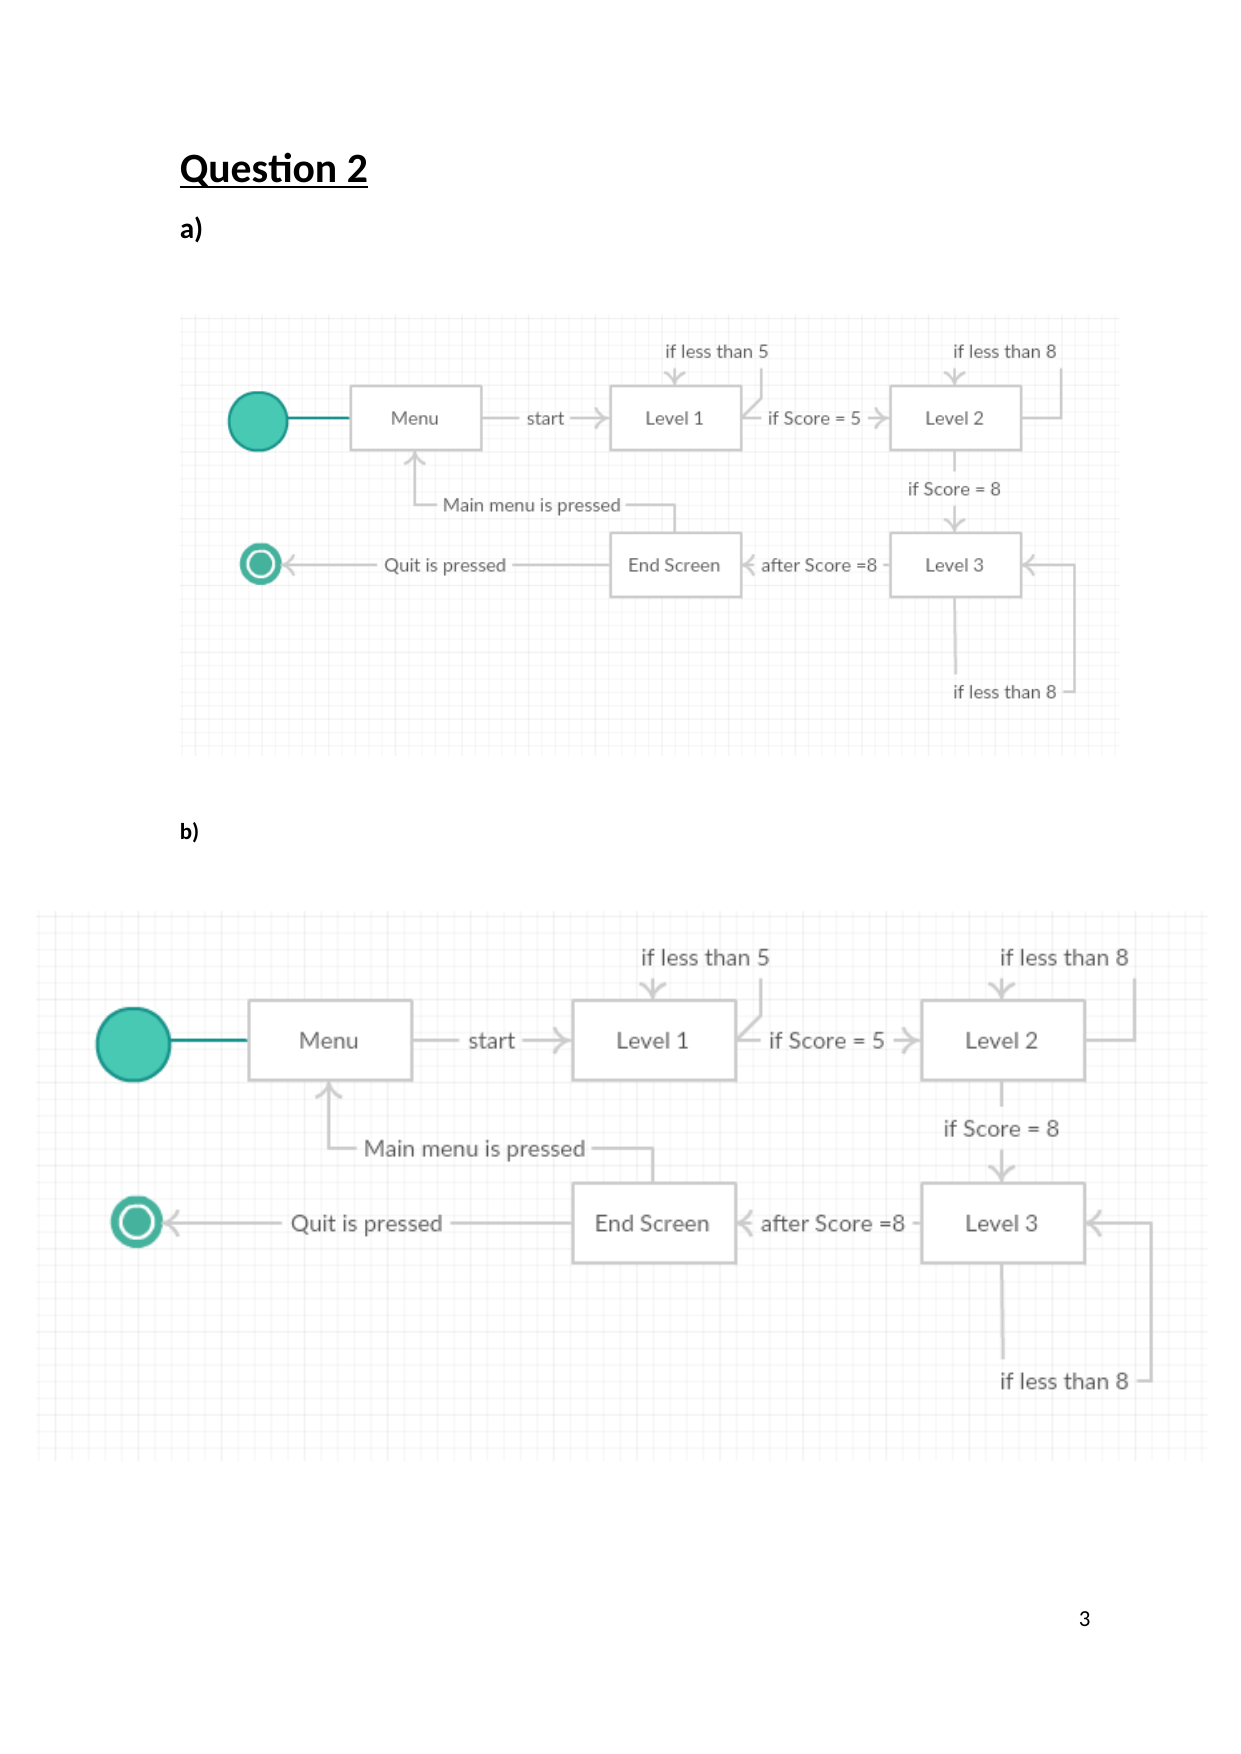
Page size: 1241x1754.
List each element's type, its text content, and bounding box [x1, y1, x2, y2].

text a) [179, 210, 1090, 246]
list b) [179, 817, 1090, 845]
text Question 2 [179, 142, 1090, 193]
